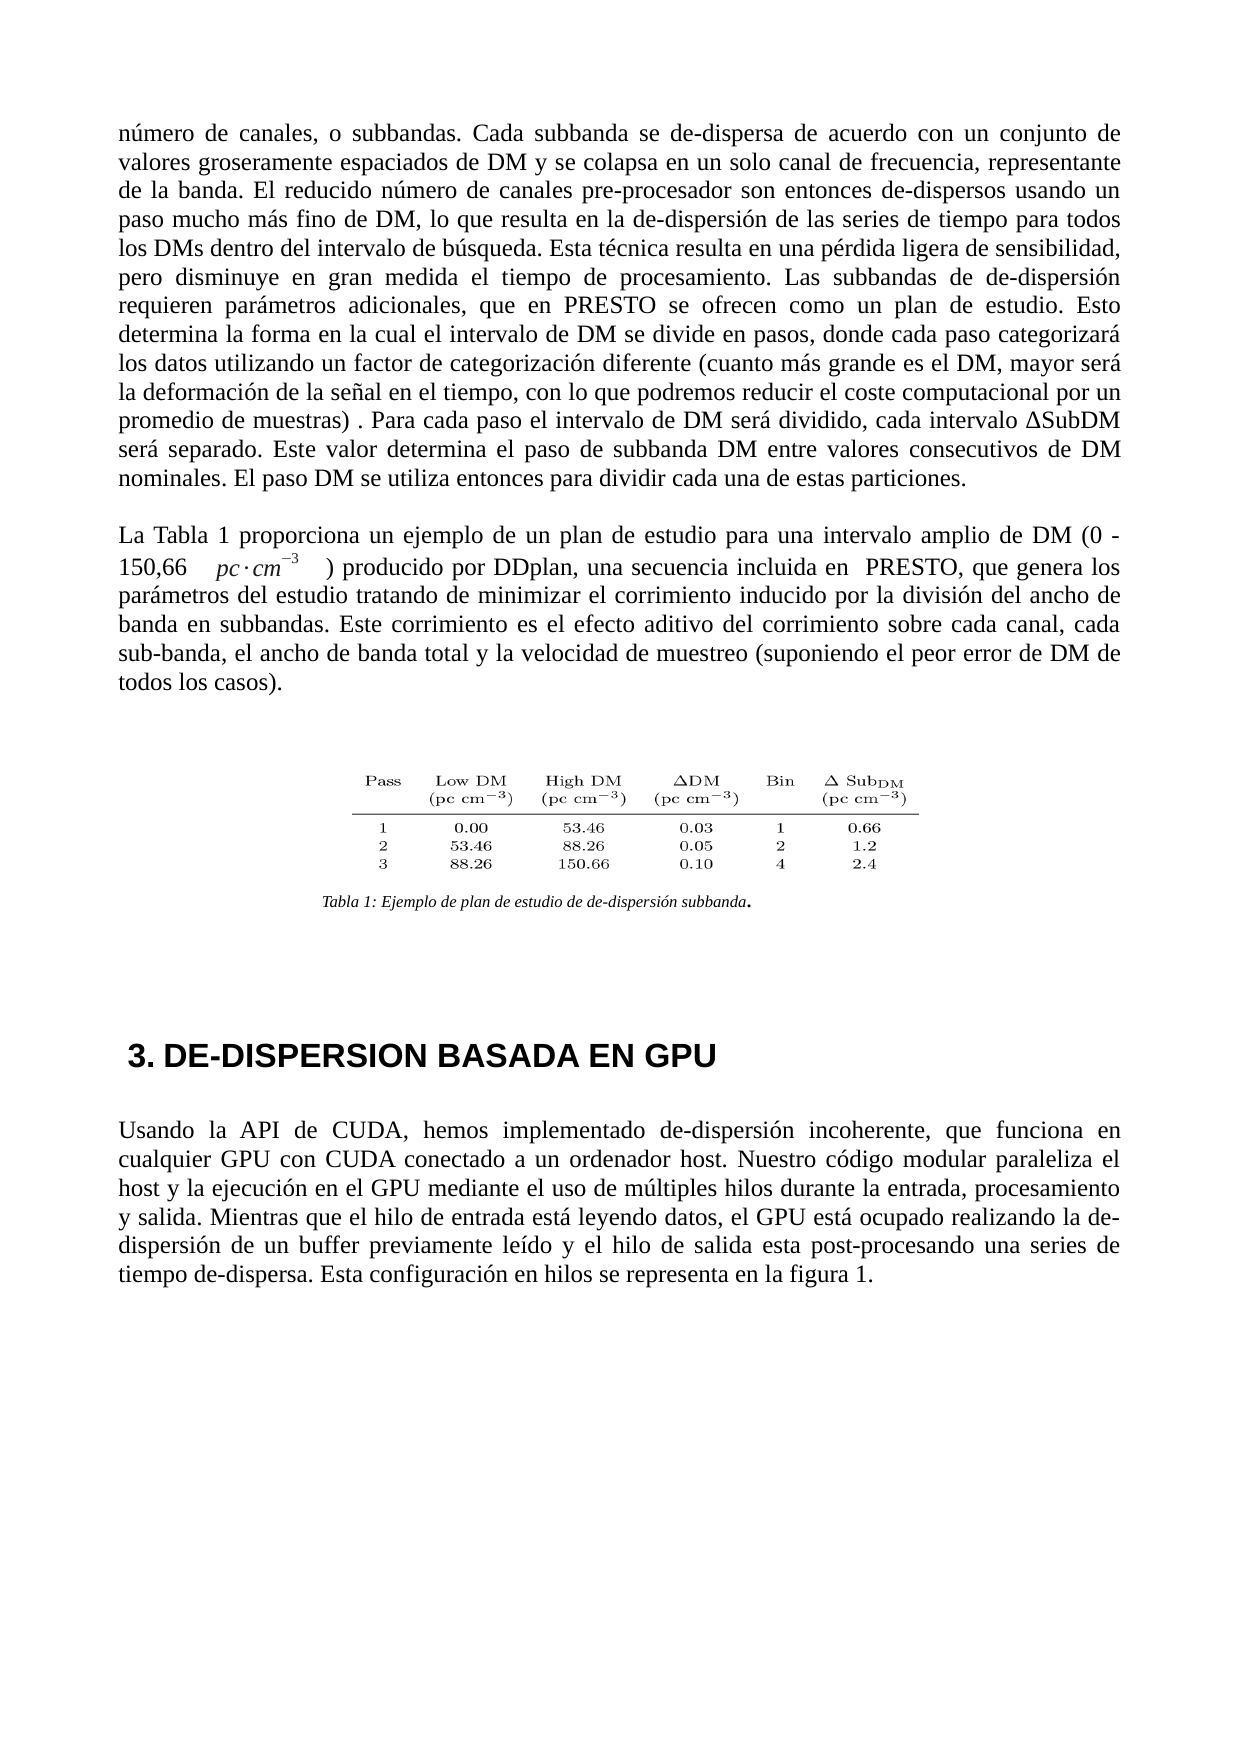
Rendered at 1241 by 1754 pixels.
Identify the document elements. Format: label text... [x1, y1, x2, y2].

picture [321, 736, 919, 884]
text Usando la API de CUDA, hemos implementado de-dispersión incoherente, que funciona en cualquier GPU con CUDA conectado a un ordenador host. Nuestro código modular paraleliza el host y la ejecución en el GPU mediante el uso de múltiples hilos durante la entrada, procesamiento y salida. Mientras que el hilo de entrada está leyendo datos, el GPU está ocupado realizando la de-dispersión de un buffer previamente leído y el hilo de salida esta post-procesando una series de tiempo de-dispersa. Esta configuración en hilos se representa en la figura 1. [118, 1115, 1122, 1288]
subtitle DE-DISPERSION BASADA EN GPU [118, 1036, 1122, 1074]
text número de canales, o subbandas. Cada subbanda se de-dispersa de acuerdo con un conjunto de valores groseramente espaciados de DM y se colapsa en un solo canal de frecuencia, representante de la banda. El reducido número de canales pre-procesador son entonces de-dispersos usando un paso mucho más fino de DM, lo que resulta en la de-dispersión de las series de tiempo para todos los DMs dentro del intervalo de búsqueda. Esta técnica resulta en una pérdida ligera de sensibilidad, pero disminuye en gran medida el tiempo de procesamiento. Las subbandas de de-dispersión requieren parámetros adicionales, que en PRESTO se ofrecen como un plan de estudio. Esto determina la forma en la cual el intervalo de DM se divide en pasos, donde cada paso categorizará los datos utilizando un factor de categorización diferente (cuanto más grande es el DM, mayor será la deformación de la señal en el tiempo, con lo que podremos reducir el coste computacional por un promedio de muestras) . Para cada paso el intervalo de DM será dividido, cada intervalo ΔSubDM será separado. Este valor determina el paso de subbanda DM entre valores consecutivos de DM nominales. El paso DM se utiliza entonces para dividir cada una de estas particiones. [118, 118, 1122, 492]
text Tabla 1: Ejemplo de plan de estudio de de-dispersión subbanda. [322, 884, 919, 913]
text La Tabla 1 proporciona un ejemplo de un plan de estudio para una intervalo amplio de DM (0 - 150,66 ) producido por DDplan, una secuencia incluida en PRESTO, que genera los parámetros del estudio tratando de minimizar el corrimiento inducido por la división del ancho de banda en subbandas. Este corrimiento es el efecto aditivo del corrimiento sobre cada canal, cada sub-banda, el ancho de banda total y la velocidad de muestreo (suponiendo el peor error de DM de todos los casos). [118, 521, 1122, 696]
